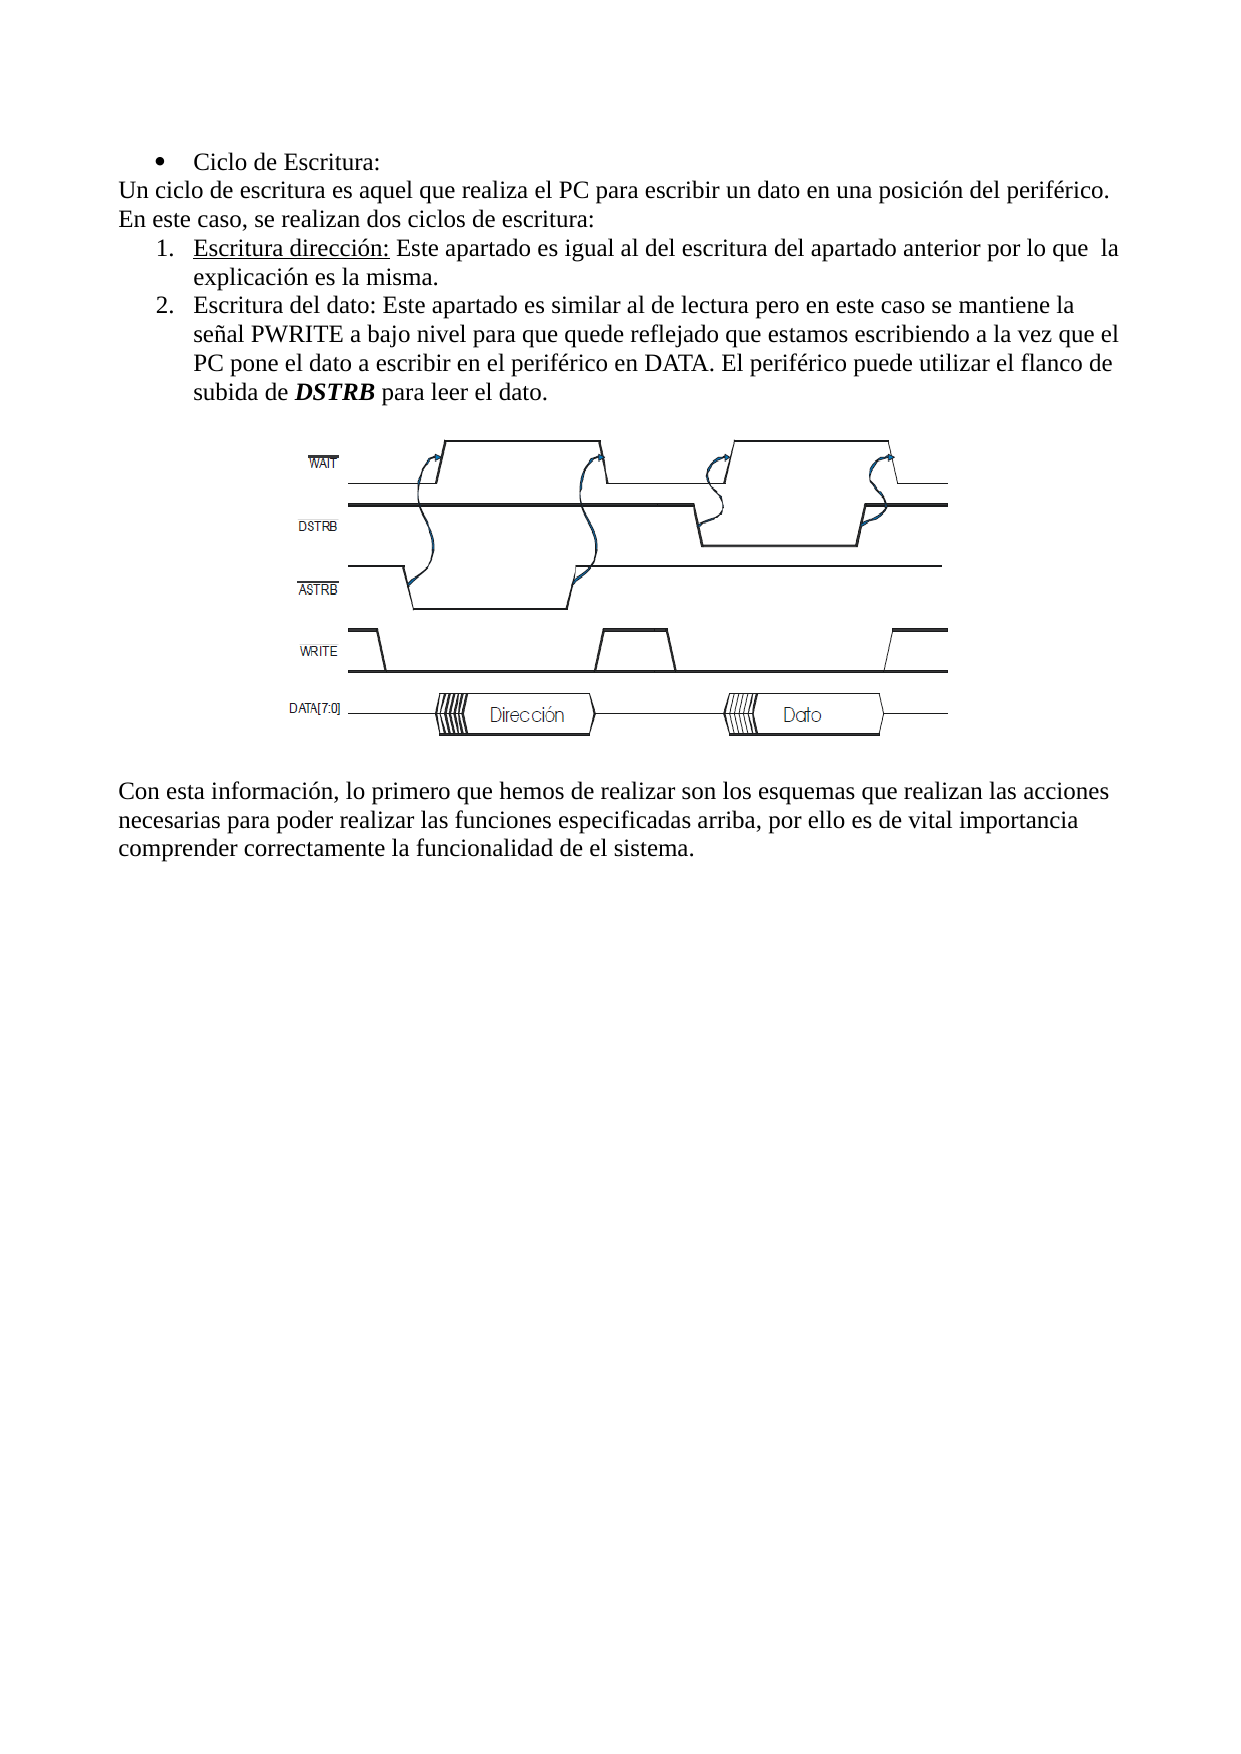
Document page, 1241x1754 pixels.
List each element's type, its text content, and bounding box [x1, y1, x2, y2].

list Ciclo de Escritura: [156, 147, 1122, 176]
picture [282, 436, 958, 746]
text Con esta información, lo primero que hemos de realizar son los esquemas que realizan las acciones necesarias para poder realizar las funciones especificadas arriba, por ello es de vital importancia comprender correctamente la funcionalidad de el sistema. [118, 776, 1122, 862]
list Escritura del dato: Este apartado es similar al de lectura pero en este caso se mantiene la señal PWRITE a bajo nivel para que quede reflejado que estamos escribiendo a la vez que el PC pone el dato a escribir en el periférico en DATA. El periférico puede utilizar el flanco de subida de DSTRB para leer el dato. [156, 291, 1122, 406]
list Escritura dirección: Este apartado es igual al del escritura del apartado anterior por lo que la explicación es la misma. [156, 233, 1122, 291]
text Un ciclo de escritura es aquel que realiza el PC para escribir un dato en una posición del periférico. En este caso, se realizan dos ciclos de escritura: [118, 176, 1122, 233]
